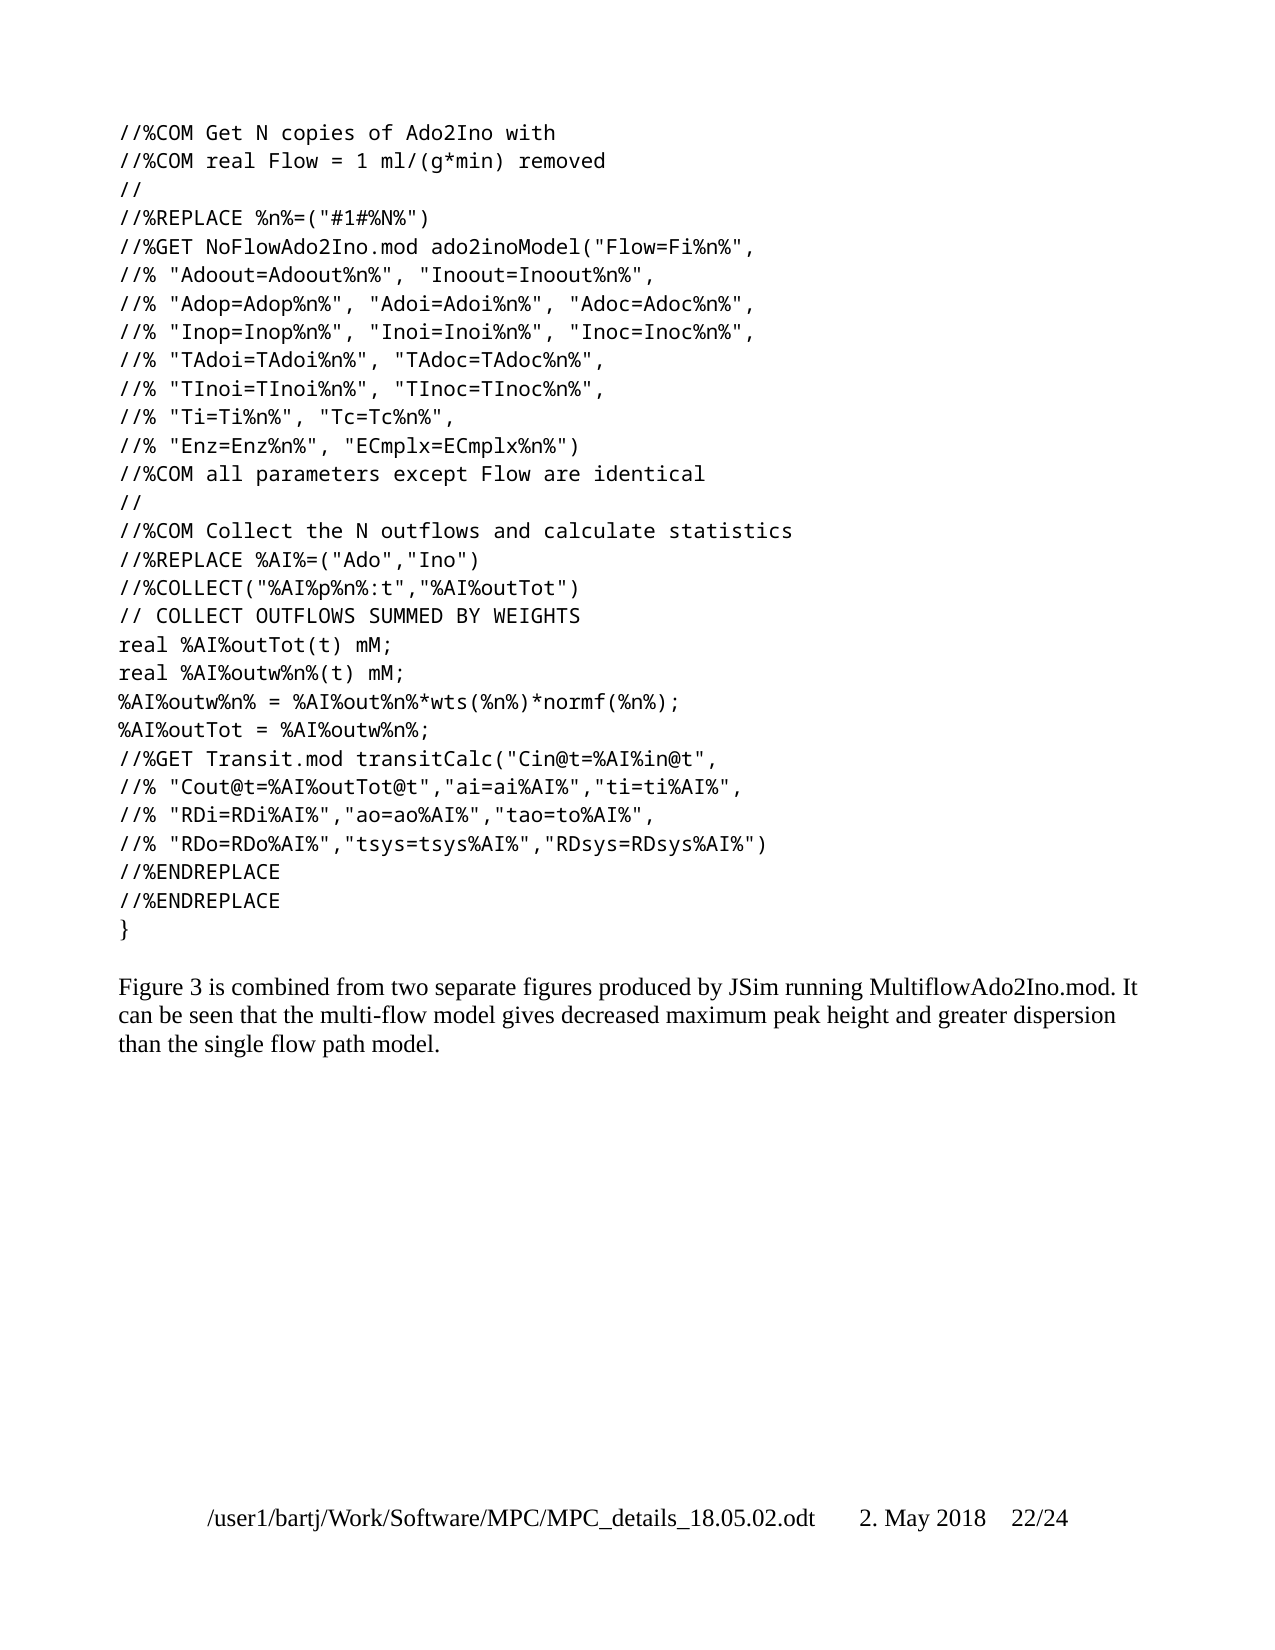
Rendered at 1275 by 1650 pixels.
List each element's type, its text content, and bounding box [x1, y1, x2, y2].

text //%COM real Flow = 1 ml/(g*min) removed [118, 147, 1157, 175]
text // [118, 488, 1157, 516]
text %AI%outTot = %AI%outw%n%; [118, 715, 1157, 744]
text //%COLLECT("%AI%p%n%:t","%AI%outTot") [118, 573, 1157, 602]
text //%REPLACE %AI%=("Ado","Ino") [118, 545, 1157, 573]
text //% "Cout@t=%AI%outTot@t","ai=ai%AI%","ti=ti%AI%", [118, 772, 1157, 801]
text //%ENDREPLACE [118, 886, 1157, 914]
text //% "Ti=Ti%n%", "Tc=Tc%n%", [118, 402, 1157, 431]
text real %AI%outw%n%(t) mM; [118, 658, 1157, 687]
text // [118, 175, 1157, 203]
text // COLLECT OUTFLOWS SUMMED BY WEIGHTS [118, 602, 1157, 630]
text } [118, 914, 1157, 943]
text //%COM all parameters except Flow are identical [118, 459, 1157, 488]
text //% "RDo=RDo%AI%","tsys=tsys%AI%","RDsys=RDsys%AI%") [118, 829, 1157, 857]
text //%GET Transit.mod transitCalc("Cin@t=%AI%in@t", [118, 744, 1157, 772]
text //%COM Collect the N outflows and calculate statistics [118, 516, 1157, 545]
text //%REPLACE %n%=("#1#%N%") [118, 203, 1157, 232]
text Figure 3 is combined from two separate figures produced by JSim running MultiflowAdo2Ino.mod. It can be seen that the multi-flow model gives decreased maximum peak height and greater dispersion than the single flow path model. [118, 972, 1157, 1058]
text //%COM Get N copies of Ado2Ino with [118, 118, 1157, 147]
text //% "TAdoi=TAdoi%n%", "TAdoc=TAdoc%n%", [118, 346, 1157, 374]
text //% "Enz=Enz%n%", "ECmplx=ECmplx%n%") [118, 431, 1157, 459]
text //% "Adop=Adop%n%", "Adoi=Adoi%n%", "Adoc=Adoc%n%", [118, 289, 1157, 317]
text //%ENDREPLACE [118, 857, 1157, 886]
text //% "TInoi=TInoi%n%", "TInoc=TInoc%n%", [118, 374, 1157, 402]
text //% "Adoout=Adoout%n%", "Inoout=Inoout%n%", [118, 260, 1157, 289]
text //%GET NoFlowAdo2Ino.mod ado2inoModel("Flow=Fi%n%", [118, 232, 1157, 260]
text %AI%outw%n% = %AI%out%n%*wts(%n%)*normf(%n%); [118, 687, 1157, 715]
text real %AI%outTot(t) mM; [118, 630, 1157, 658]
text //% "RDi=RDi%AI%","ao=ao%AI%","tao=to%AI%", [118, 801, 1157, 829]
text //% "Inop=Inop%n%", "Inoi=Inoi%n%", "Inoc=Inoc%n%", [118, 317, 1157, 346]
